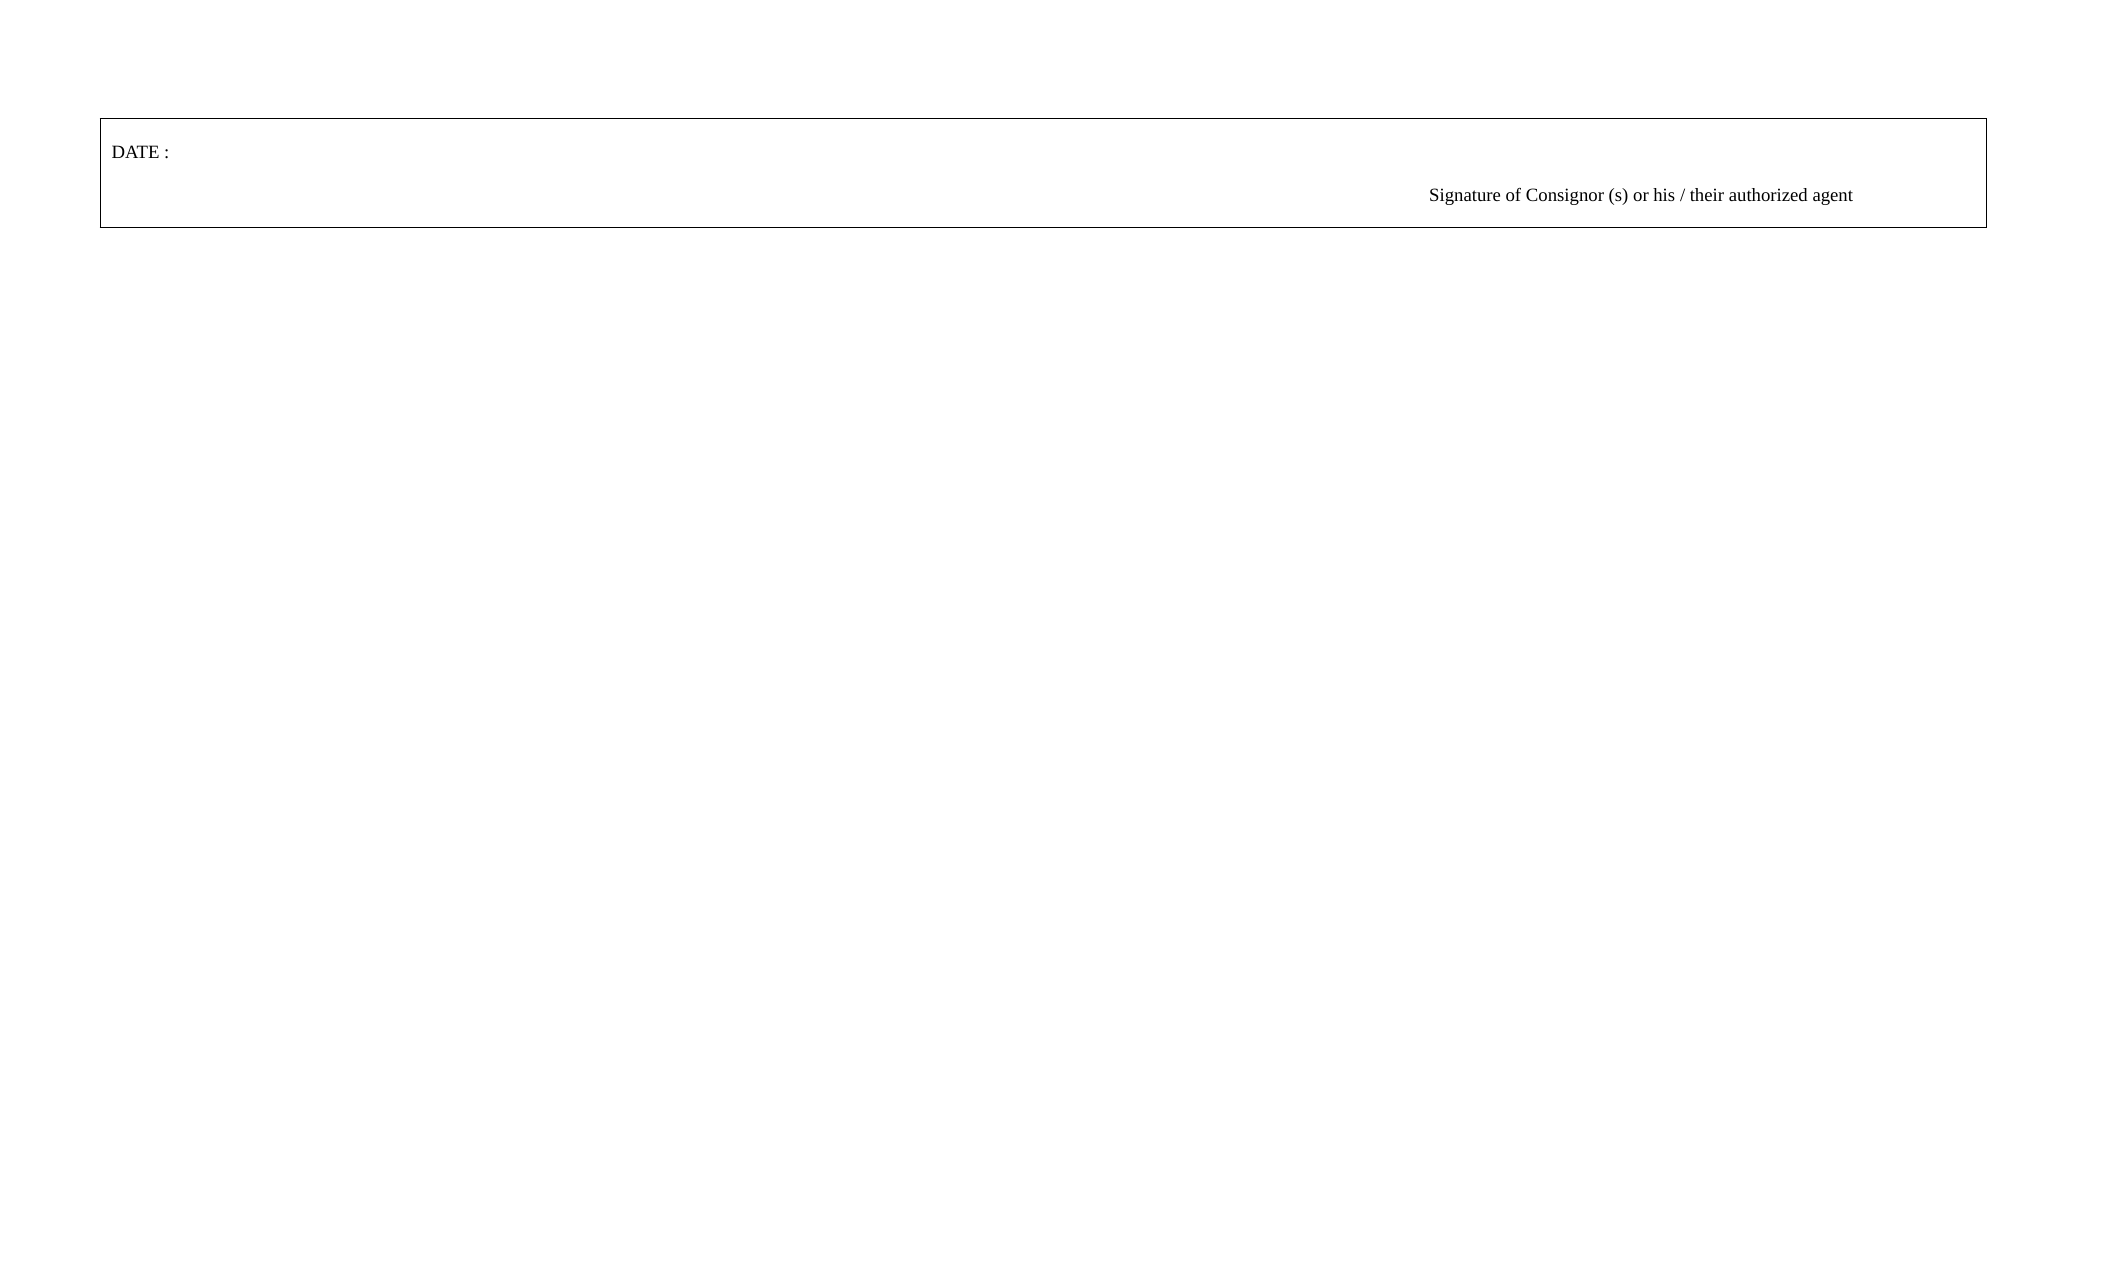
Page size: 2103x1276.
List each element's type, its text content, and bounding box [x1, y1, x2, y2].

table_cell I/ We hereby declare the above particulars to be true PLACE : THOOTHUKUDI DATE : <get_date(o.invoice_no_id.date_invoice) or ''> Signature of Consignor (s) or his / their authorized agent [101, 119, 1986, 227]
